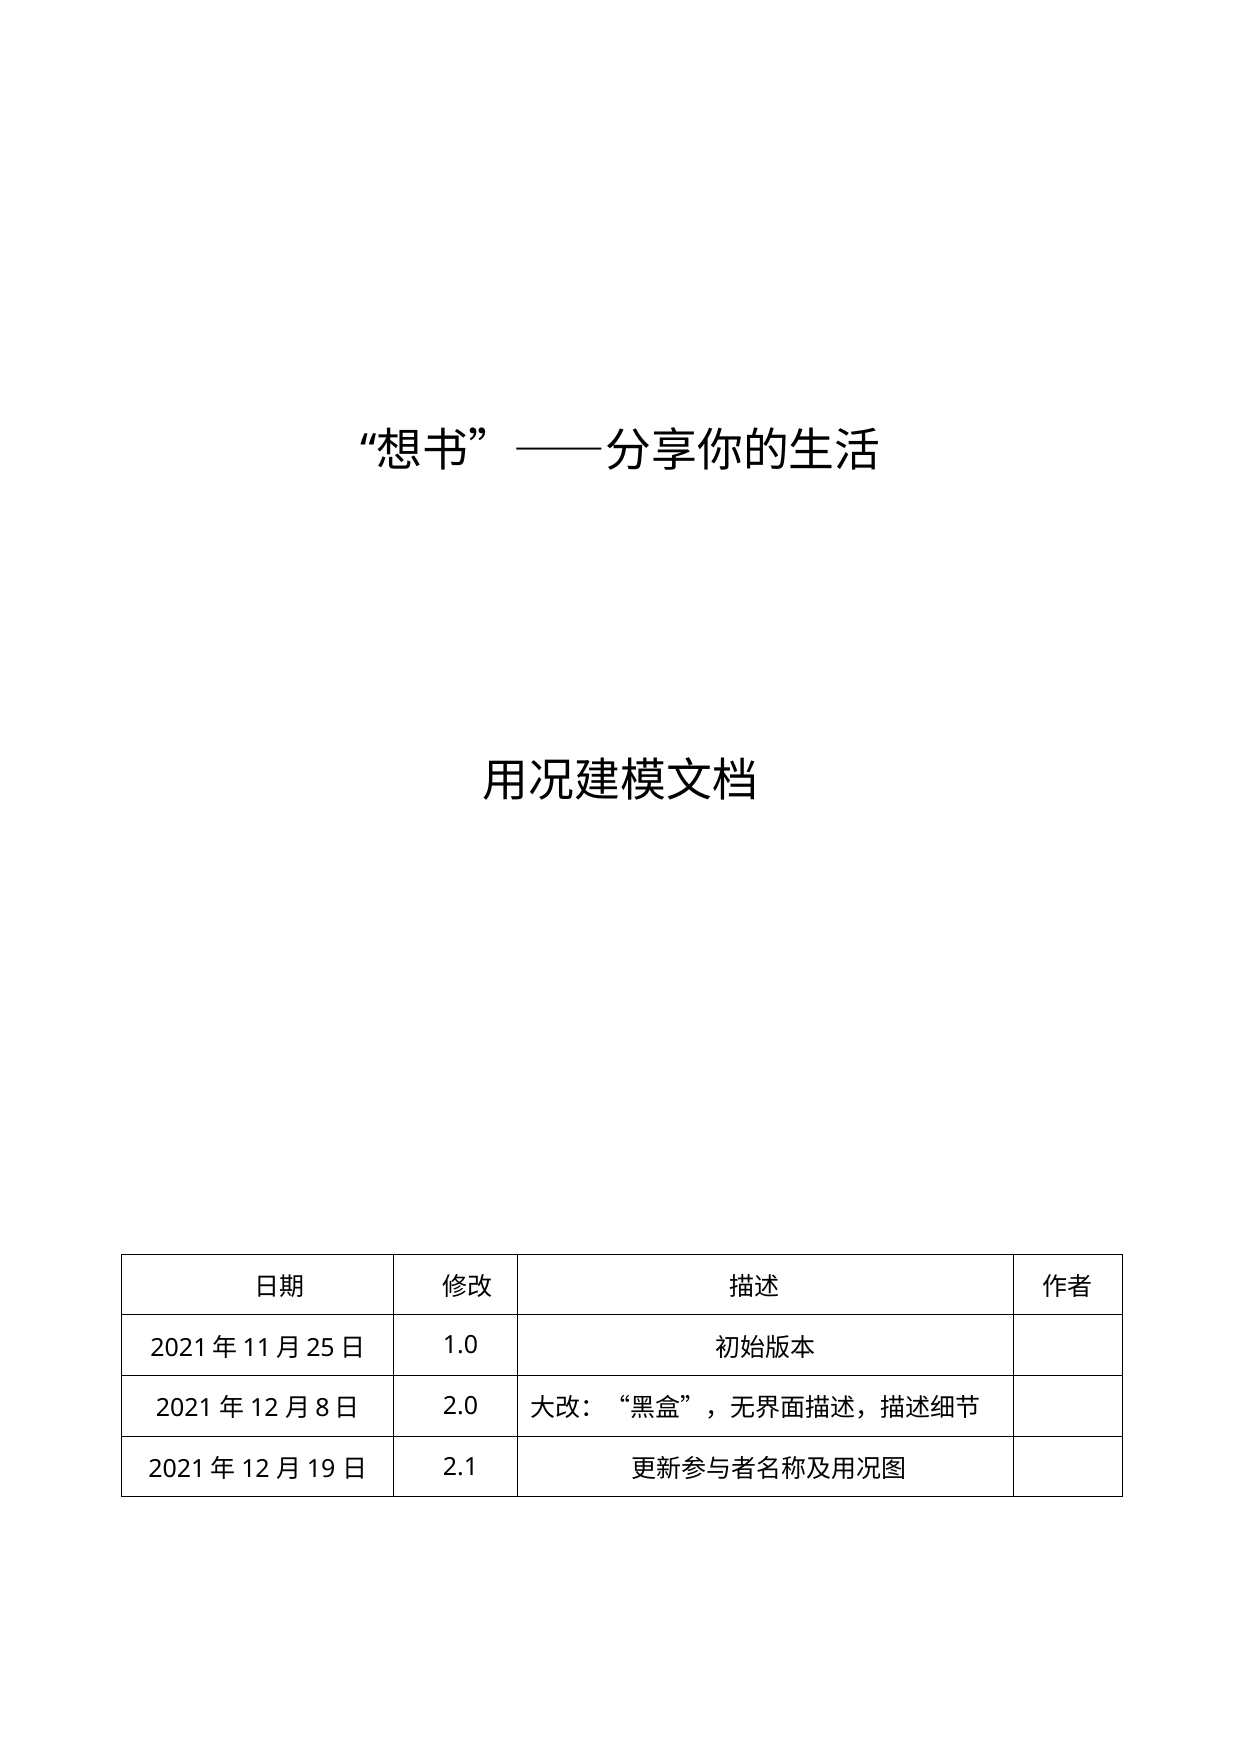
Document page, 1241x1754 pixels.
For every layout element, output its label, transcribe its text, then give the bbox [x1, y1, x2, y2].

subtitle “想书”——分享你的生活 [118, 413, 1122, 479]
subtitle 用况建模文档 [118, 743, 1122, 809]
table_cell 2021年 12 月 19 日 [122, 1437, 393, 1496]
table_cell 大改：“黑盒”，无界面描述，描述细节 [518, 1376, 1013, 1436]
table_cell 2.0 [394, 1376, 517, 1436]
table_cell 2021 年 12 月8日 [122, 1376, 393, 1436]
table_cell 2021年11月25日 [122, 1315, 393, 1375]
table_cell 2.1 [394, 1437, 517, 1496]
table_cell [1014, 1376, 1122, 1436]
table_header 日期 [122, 1255, 393, 1314]
table_header 描述 [518, 1255, 1013, 1314]
table_cell [1014, 1437, 1122, 1496]
table_header 修改 [394, 1255, 517, 1314]
table_cell 1.0 [394, 1315, 517, 1375]
table_cell 初始版本 [518, 1315, 1013, 1375]
table_cell [1014, 1315, 1122, 1375]
table_cell 更新参与者名称及用况图 [518, 1437, 1013, 1496]
table_header 作者 [1014, 1255, 1122, 1314]
